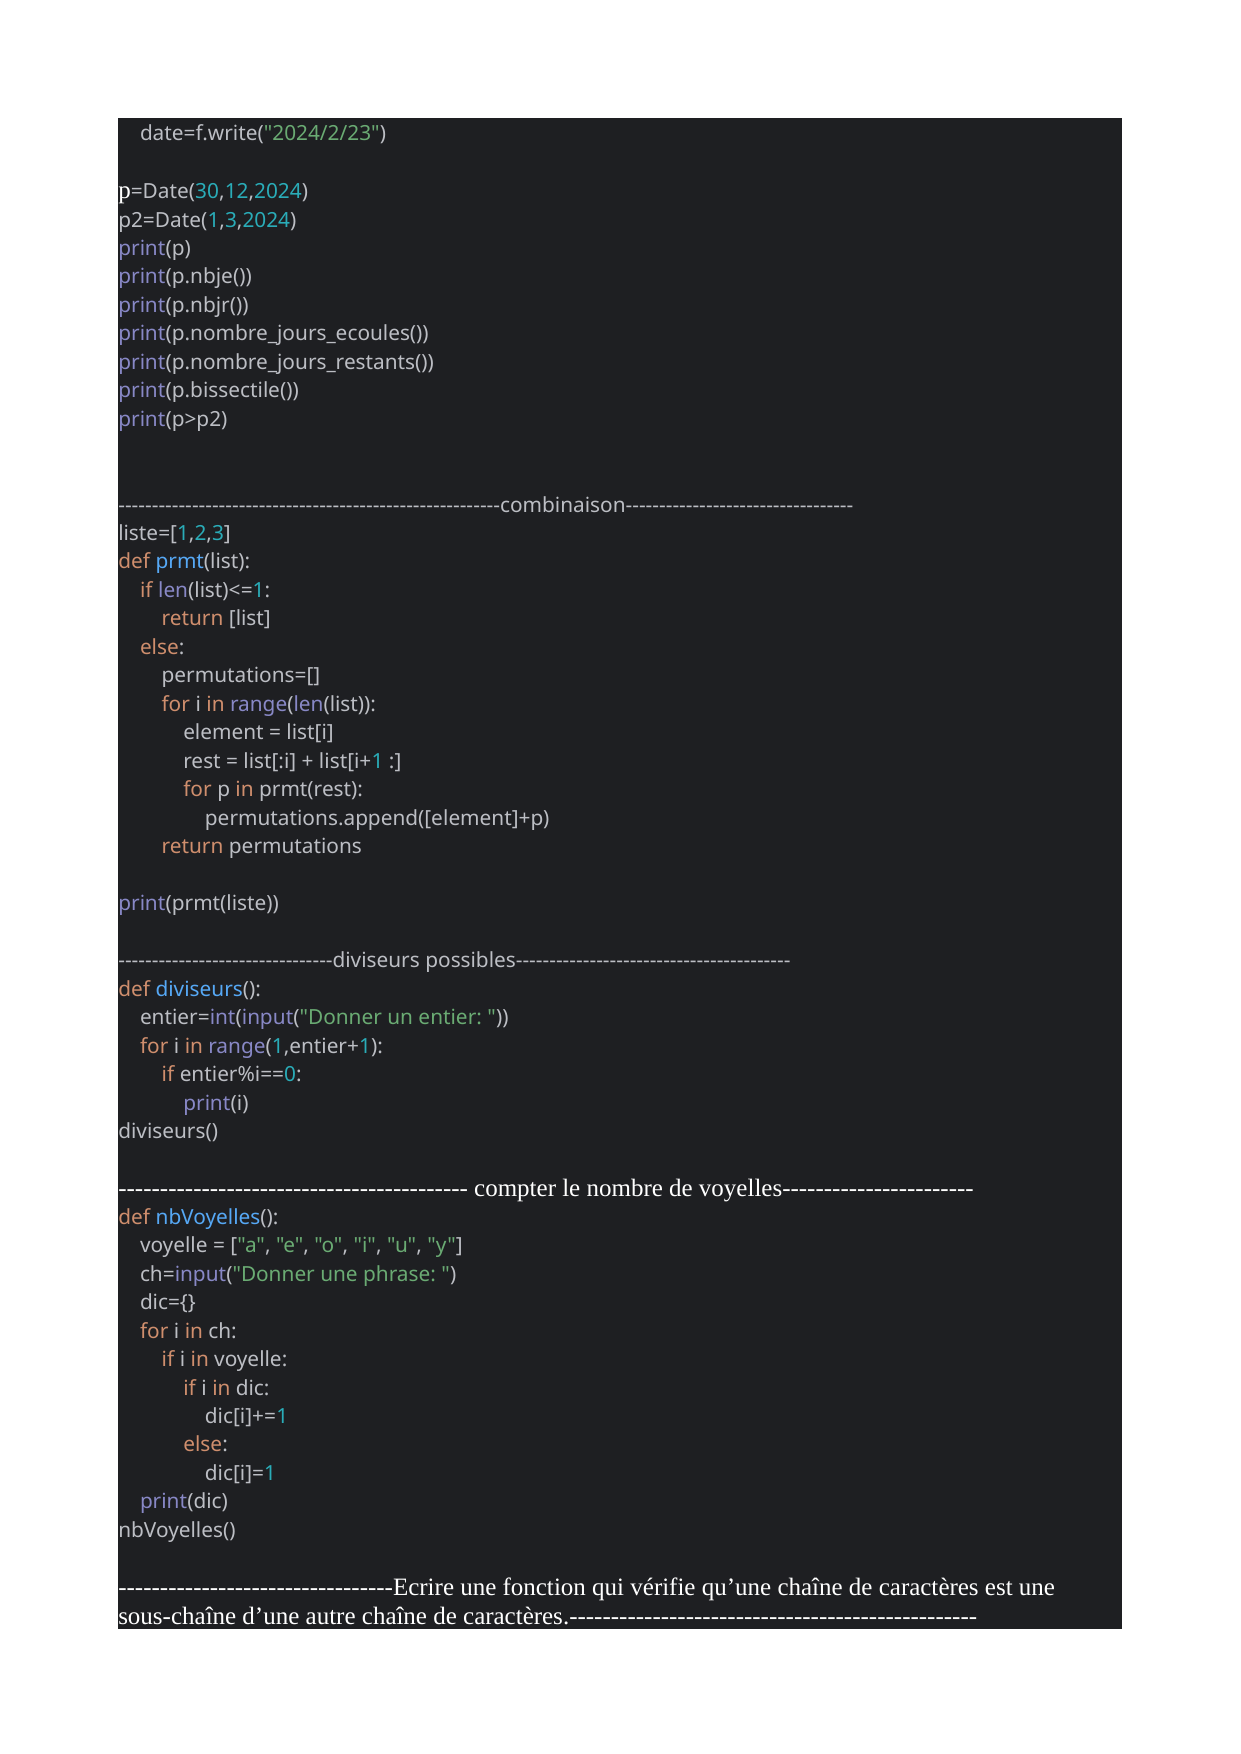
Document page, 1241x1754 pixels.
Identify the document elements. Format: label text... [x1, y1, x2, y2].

text def nbVoyelles(): voyelle = ["a", "e", "o", "i", "u", "y"] ch=input("Donner une phrase: ") dic={} for i in ch: if i in voyelle: if i in dic: dic[i]+=1 else: dic[i]=1 print(dic) nbVoyelles() [118, 1202, 1122, 1572]
text date=f.write("2024/2/23") p=Date(30,12,2024) p2=Date(1,3,2024) print(p) print(p.nbje()) print(p.nbjr()) print(p.nombre_jours_ecoules()) print(p.nombre_jours_restants()) print(p.bissectile()) print(p>p2) [118, 118, 1122, 432]
text ---------------------------------Ecrire une fonction qui vérifie qu’une chaîne de caractères est une [118, 1572, 1122, 1601]
text ---------------------------------------------------------combinaison---------------------------------- [118, 490, 1122, 518]
text ------------------------------------------ compter le nombre de voyelles----------------------- [118, 1173, 1122, 1202]
text def diviseurs(): entier=int(input("Donner un entier: ")) for i in range(1,entier+1): if entier%i==0: print(i) diviseurs() [118, 974, 1122, 1173]
text liste=[1,2,3] def prmt(list): if len(list)<=1: return [list] else: permutations=[] for i in range(len(list)): element = list[i] rest = list[:i] + list[i+1 :] for p in prmt(rest): permutations.append([element]+p) return permutations print(prmt(liste)) [118, 518, 1122, 917]
text sous-chaîne d’une autre chaîne de caractères.------------------------------------------------- [118, 1601, 1122, 1629]
text --------------------------------diviseurs possibles----------------------------------------- [118, 945, 1122, 974]
